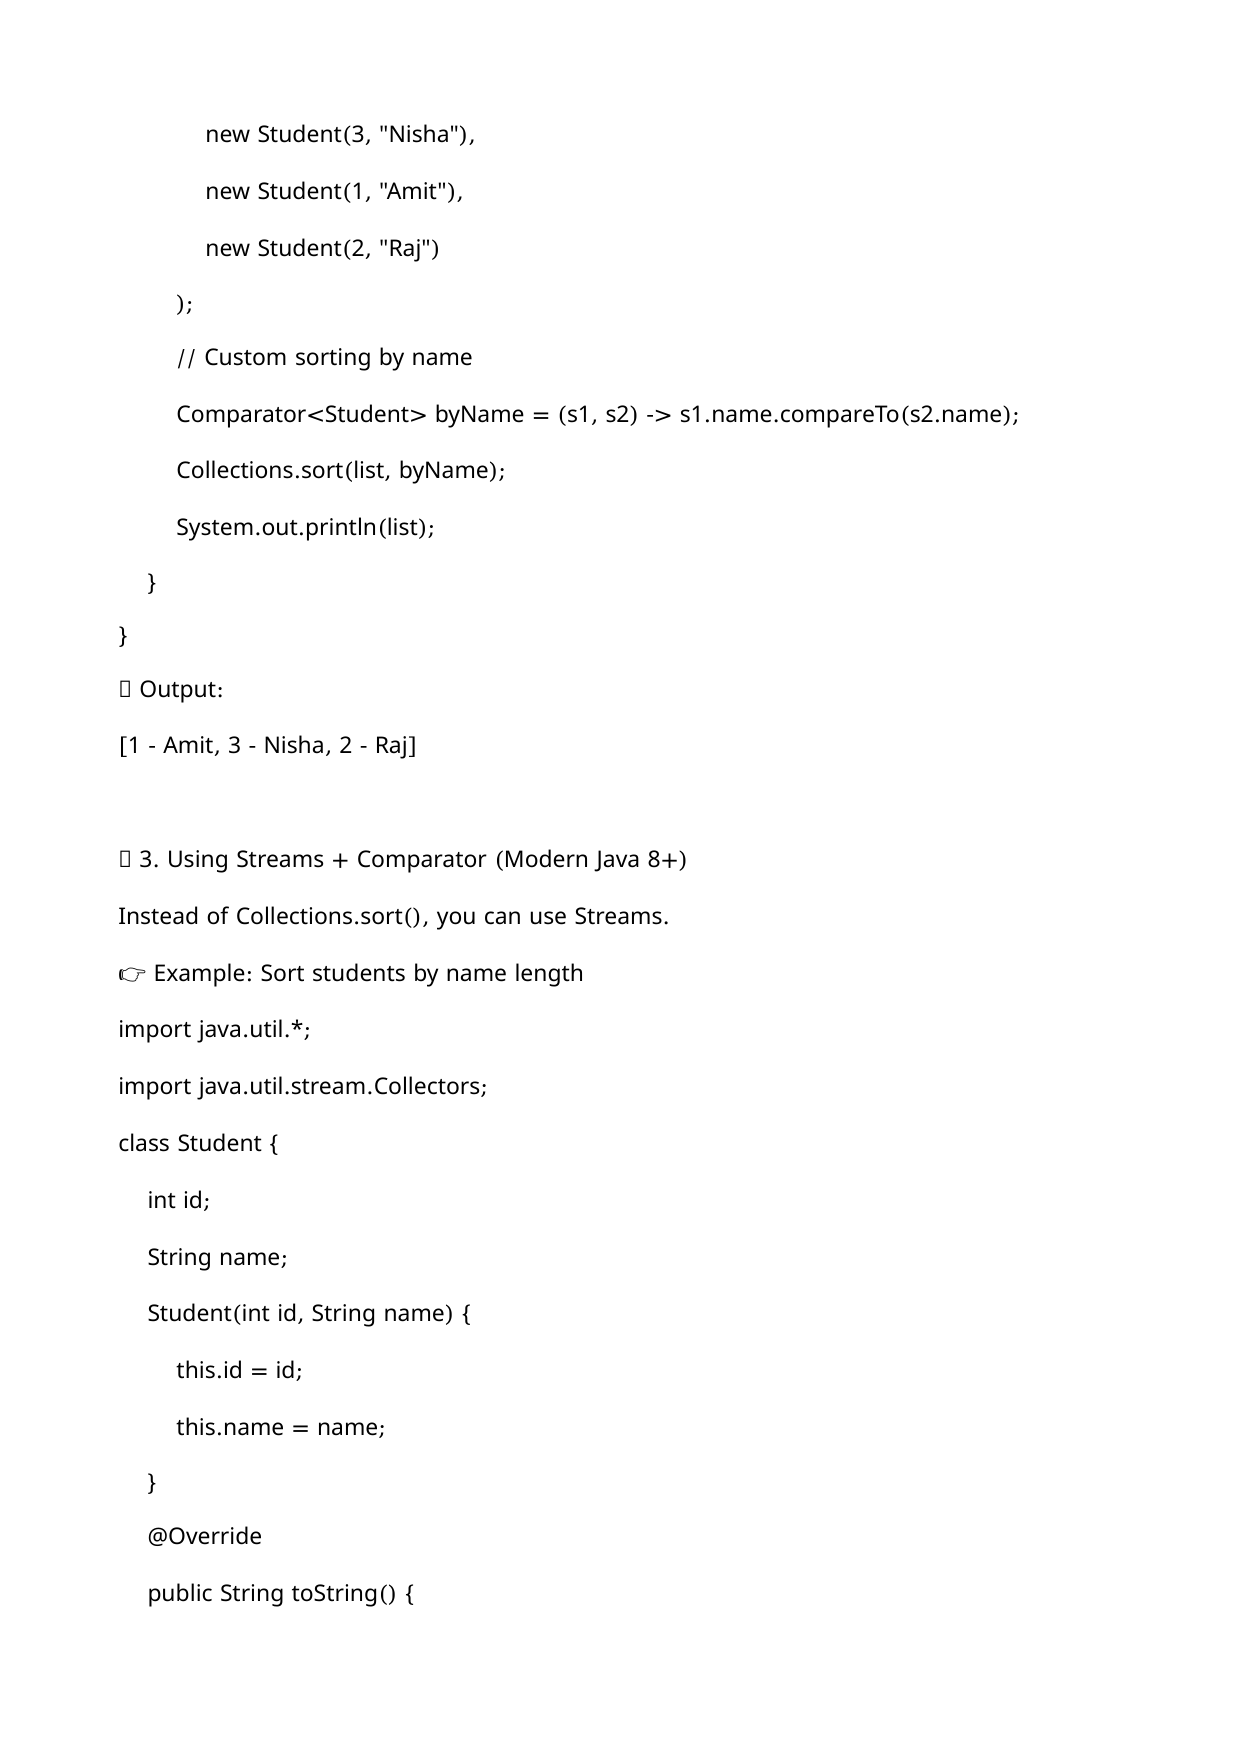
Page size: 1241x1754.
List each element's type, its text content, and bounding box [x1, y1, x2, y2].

text public String toString() { [118, 1577, 1122, 1608]
text Student(int id, String name) { [118, 1297, 1122, 1328]
text 🔹 3. Using Streams + Comparator (Modern Java 8+) [118, 843, 1122, 874]
text import java.util.stream.Collectors; [118, 1070, 1122, 1101]
text } [118, 568, 1122, 595]
text [1 - Amit, 3 - Nisha, 2 - Raj] [118, 729, 1122, 761]
text ✅ Output: [118, 673, 1122, 704]
text this.name = name; [118, 1411, 1122, 1442]
text new Student(1, "Amit"), [118, 175, 1122, 206]
text Collections.sort(list, byName); [118, 454, 1122, 486]
text new Student(3, "Nisha"), [118, 118, 1122, 149]
text } [118, 620, 1122, 648]
text ); [118, 288, 1122, 316]
text int id; [118, 1184, 1122, 1215]
text System.out.println(list); [118, 511, 1122, 542]
text @Override [118, 1520, 1122, 1551]
text 👉 Example: Sort students by name length [118, 957, 1122, 988]
text Comparator<Student> byName = (s1, s2) -> s1.name.compareTo(s2.name); [118, 398, 1122, 429]
text } [118, 1467, 1122, 1495]
text import java.util.*; [118, 1013, 1122, 1044]
text this.id = id; [118, 1354, 1122, 1385]
text new Student(2, "Raj") [118, 232, 1122, 263]
text // Custom sorting by name [118, 341, 1122, 372]
text String name; [118, 1240, 1122, 1272]
text class Student { [118, 1127, 1122, 1158]
text Instead of Collections.sort(), you can use Streams. [118, 900, 1122, 931]
